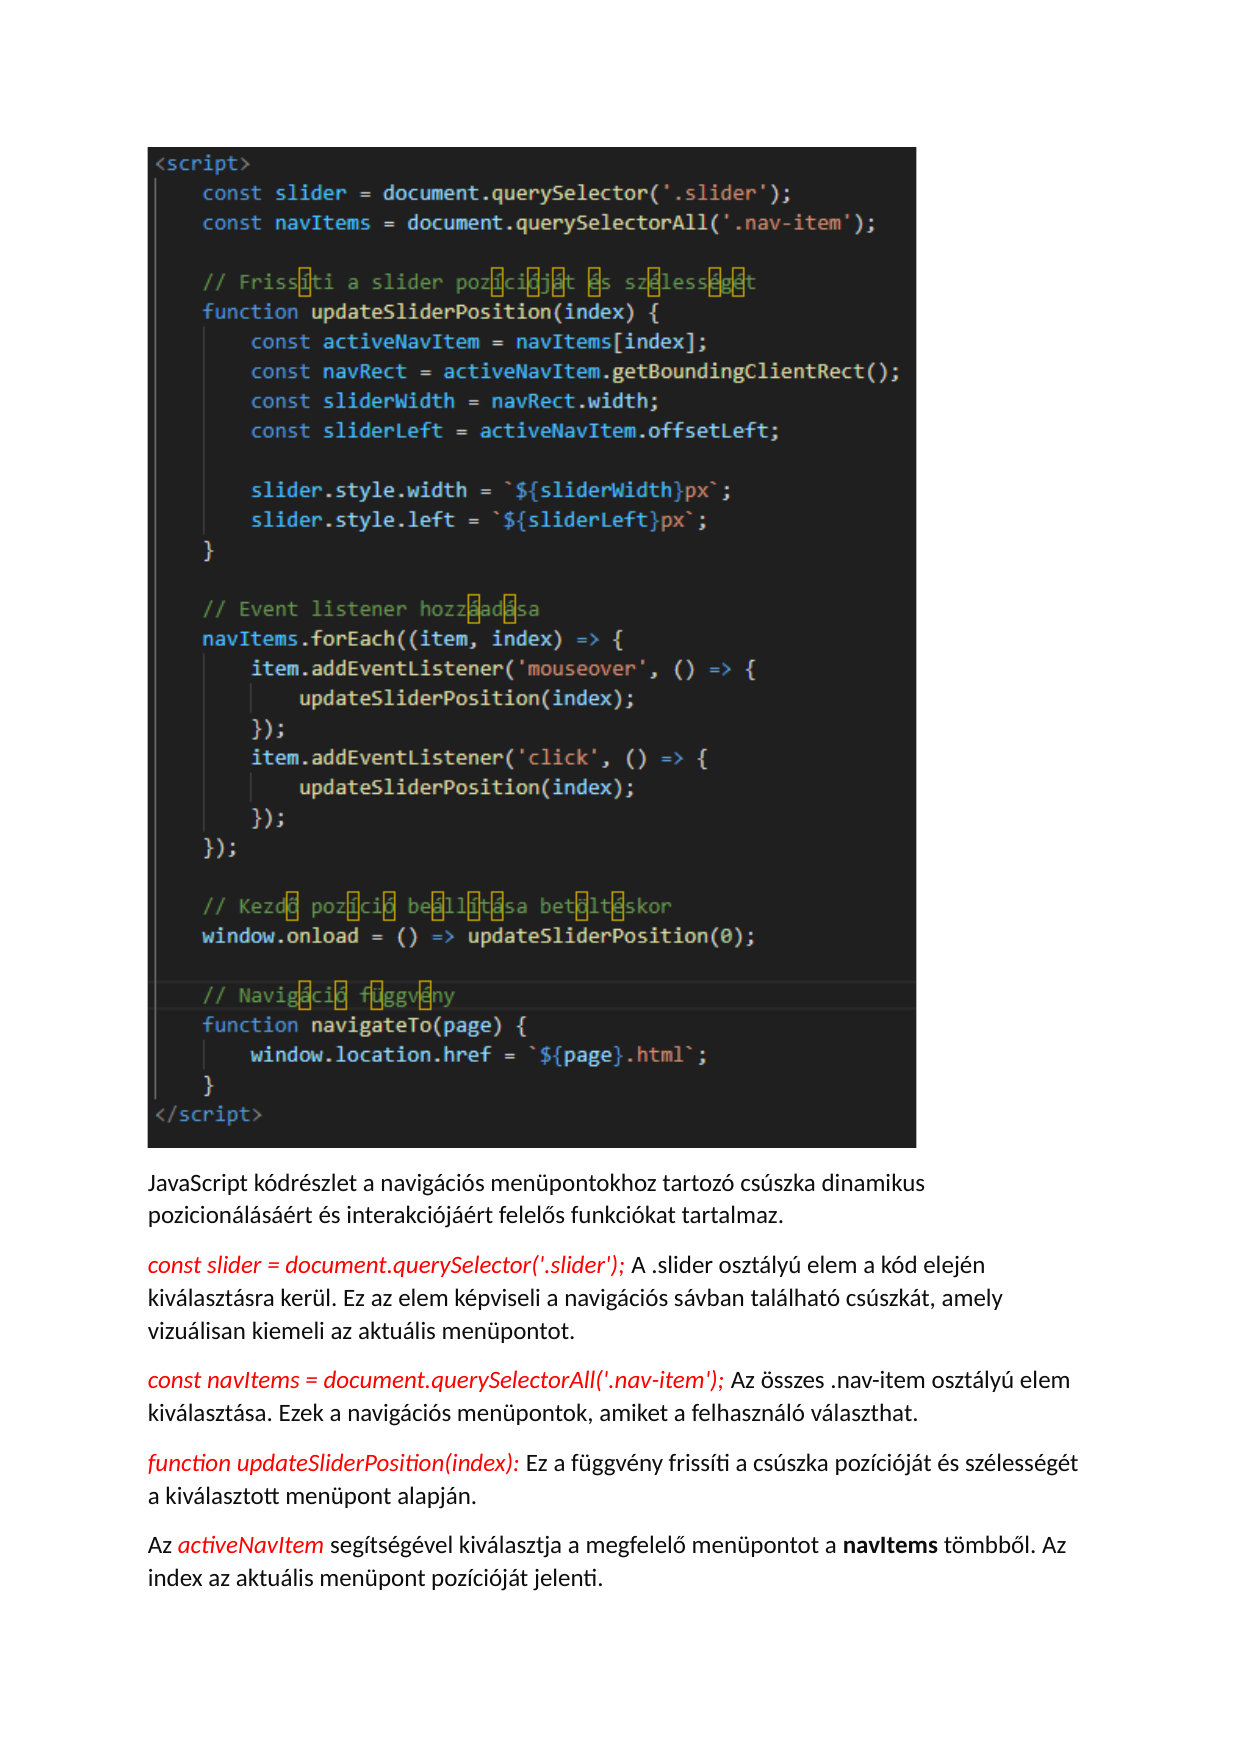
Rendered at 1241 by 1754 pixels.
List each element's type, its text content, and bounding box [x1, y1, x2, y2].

text const navItems = document.querySelectorAll('.nav-item'); Az összes .nav-item osztályú elem kiválasztása. Ezek a navigációs menüpontok, amiket a felhasználó választhat. [148, 1364, 1093, 1428]
text function updateSliderPosition(index): Ez a függvény frissíti a csúszka pozícióját és szélességét a kiválasztott menüpont alapján. [148, 1447, 1093, 1511]
picture [147, 147, 917, 1148]
text JavaScript kódrészlet a navigációs menüpontokhoz tartozó csúszka dinamikus pozicionálásáért és interakciójáért felelős funkciókat tartalmaz. [148, 1167, 1093, 1230]
text const slider = document.querySelector('.slider'); A .slider osztályú elem a kód elején kiválasztásra kerül. Ez az elem képviseli a navigációs sávban található csúszkát, amely vizuálisan kiemeli az aktuális menüpontot. [148, 1249, 1093, 1346]
text Az activeNavItem segítségével kiválasztja a megfelelő menüpontot a navItems tömbből. Az index az aktuális menüpont pozícióját jelenti. [148, 1529, 1093, 1593]
